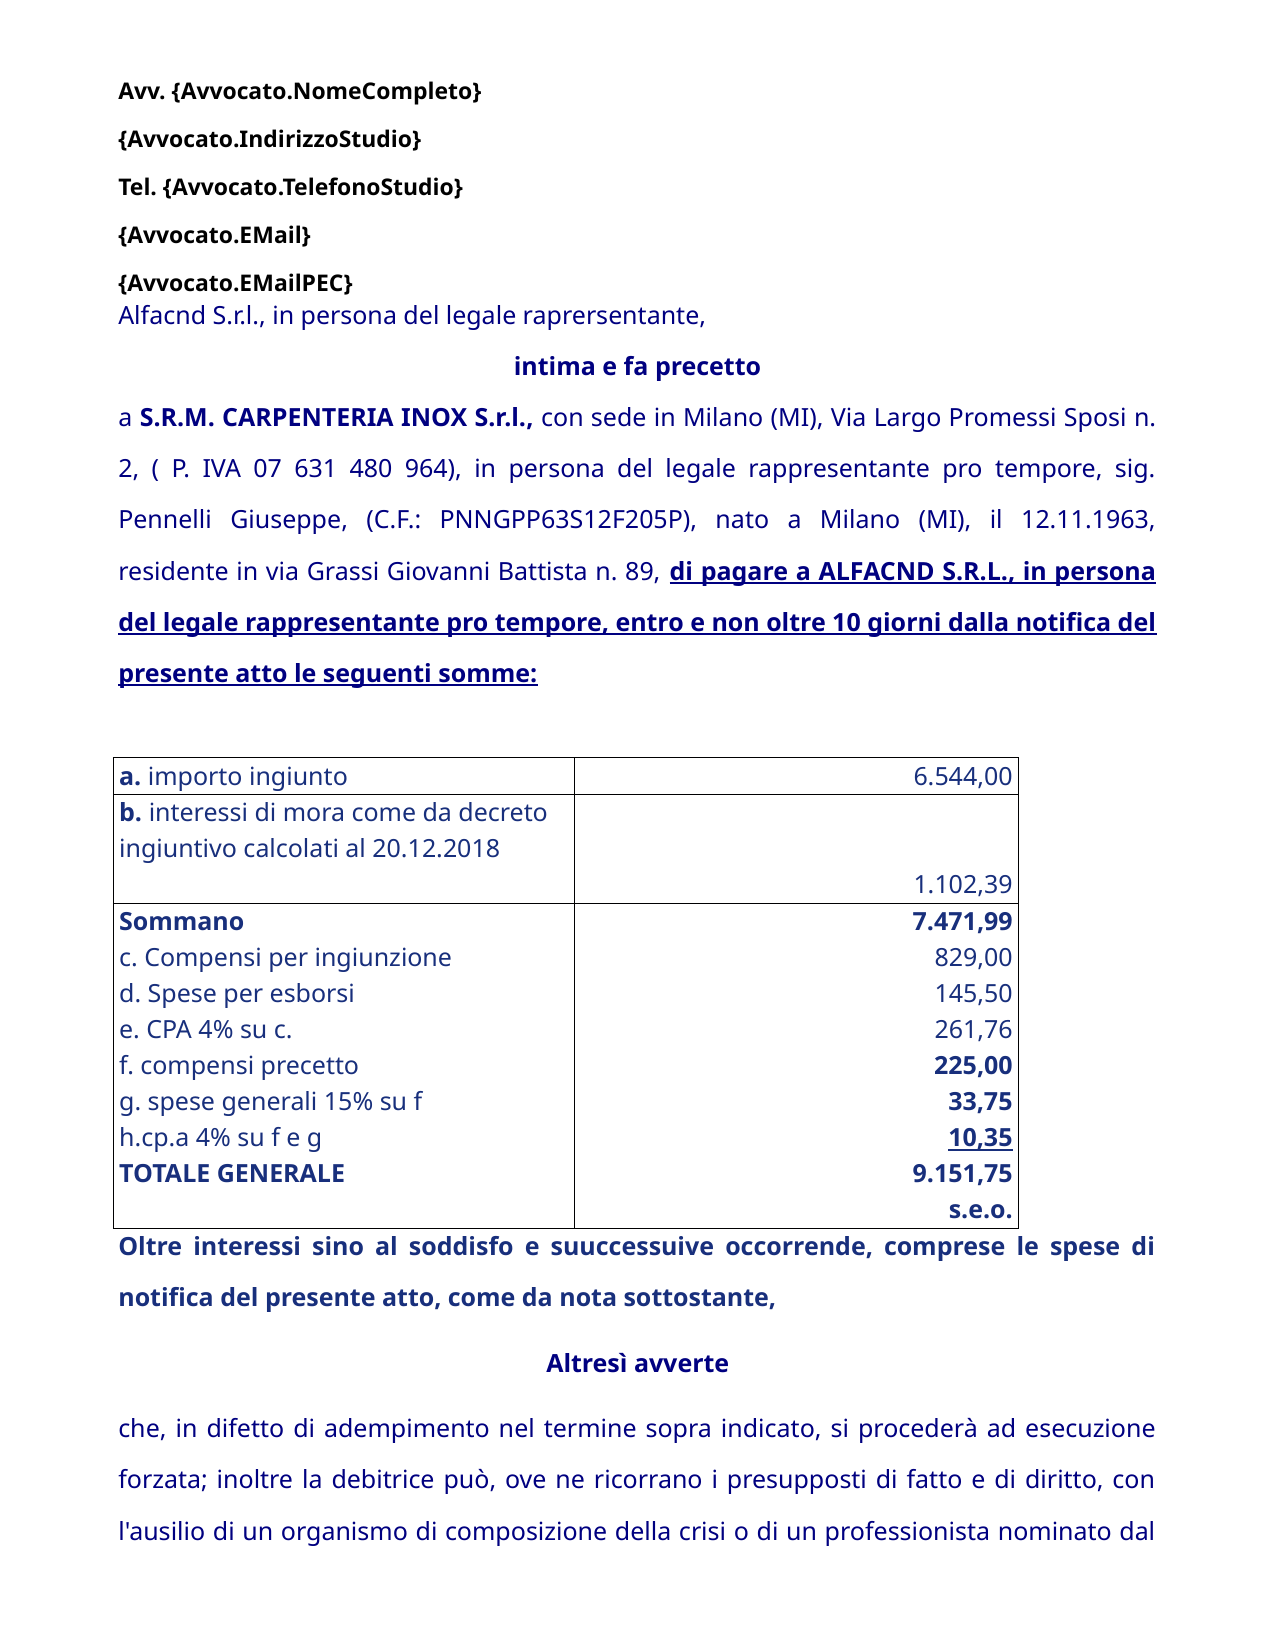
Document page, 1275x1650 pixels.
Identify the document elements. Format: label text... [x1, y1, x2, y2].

table_header a. importo ingiunto [114, 758, 574, 794]
table_cell Sommano c. Compensi per ingiunzione d. Spese per esborsi e. CPA 4% su c. f. compensi precetto g. spese generali 15% su f h.cp.a 4% su f e g TOTALE GENERALE [114, 904, 574, 1228]
text che, in difetto di adempimento nel termine sopra indicato, si procederà ad esecuzione forzata; inoltre la debitrice può, ove ne ricorrano i presupposti di fatto e di diritto, con l'ausilio di un organismo di composizione della crisi o di un professionista nominato dal [118, 1411, 1157, 1547]
text Alfacnd S.r.l., in persona del legale raprersentante, [118, 298, 1157, 332]
text a S.R.M. CARPENTERIA INOX S.r.l., con sede in Milano (MI), Via Largo Promessi Sposi n. 2, ( P. IVA 07 631 480 964), in persona del legale rappresentante pro tempore, sig. Pennelli Giuseppe, (C.F.: PNNGPP63S12F205P), nato a Milano (MI), il 12.11.1963, residente in via Grassi Giovanni Battista n. 89, di pagare a ALFACND S.R.L., in persona del legale rappresentante pro tempore, entro e non oltre 10 giorni dalla notifica del [118, 400, 1157, 633]
table_cell 7.471,99 829,00 145,50 261,76 225,00 33,75 10,35 9.151,75 s.e.o. [575, 904, 1018, 1228]
table_header 6.544,00 [575, 758, 1018, 794]
text presente atto le seguenti somme: [118, 635, 1157, 689]
table_cell b. interessi di mora come da decreto ingiuntivo calcolati al 20.12.2018 [114, 795, 574, 903]
text Altresì avverte [118, 1346, 1157, 1379]
text intima e fa precetto [118, 349, 1157, 383]
text Oltre interessi sino al soddisfo e suuccessuive occorrende, comprese le spese di notifica del presente atto, come da nota sottostante, [118, 1229, 1157, 1314]
table_cell 1.102,39 [575, 795, 1018, 903]
